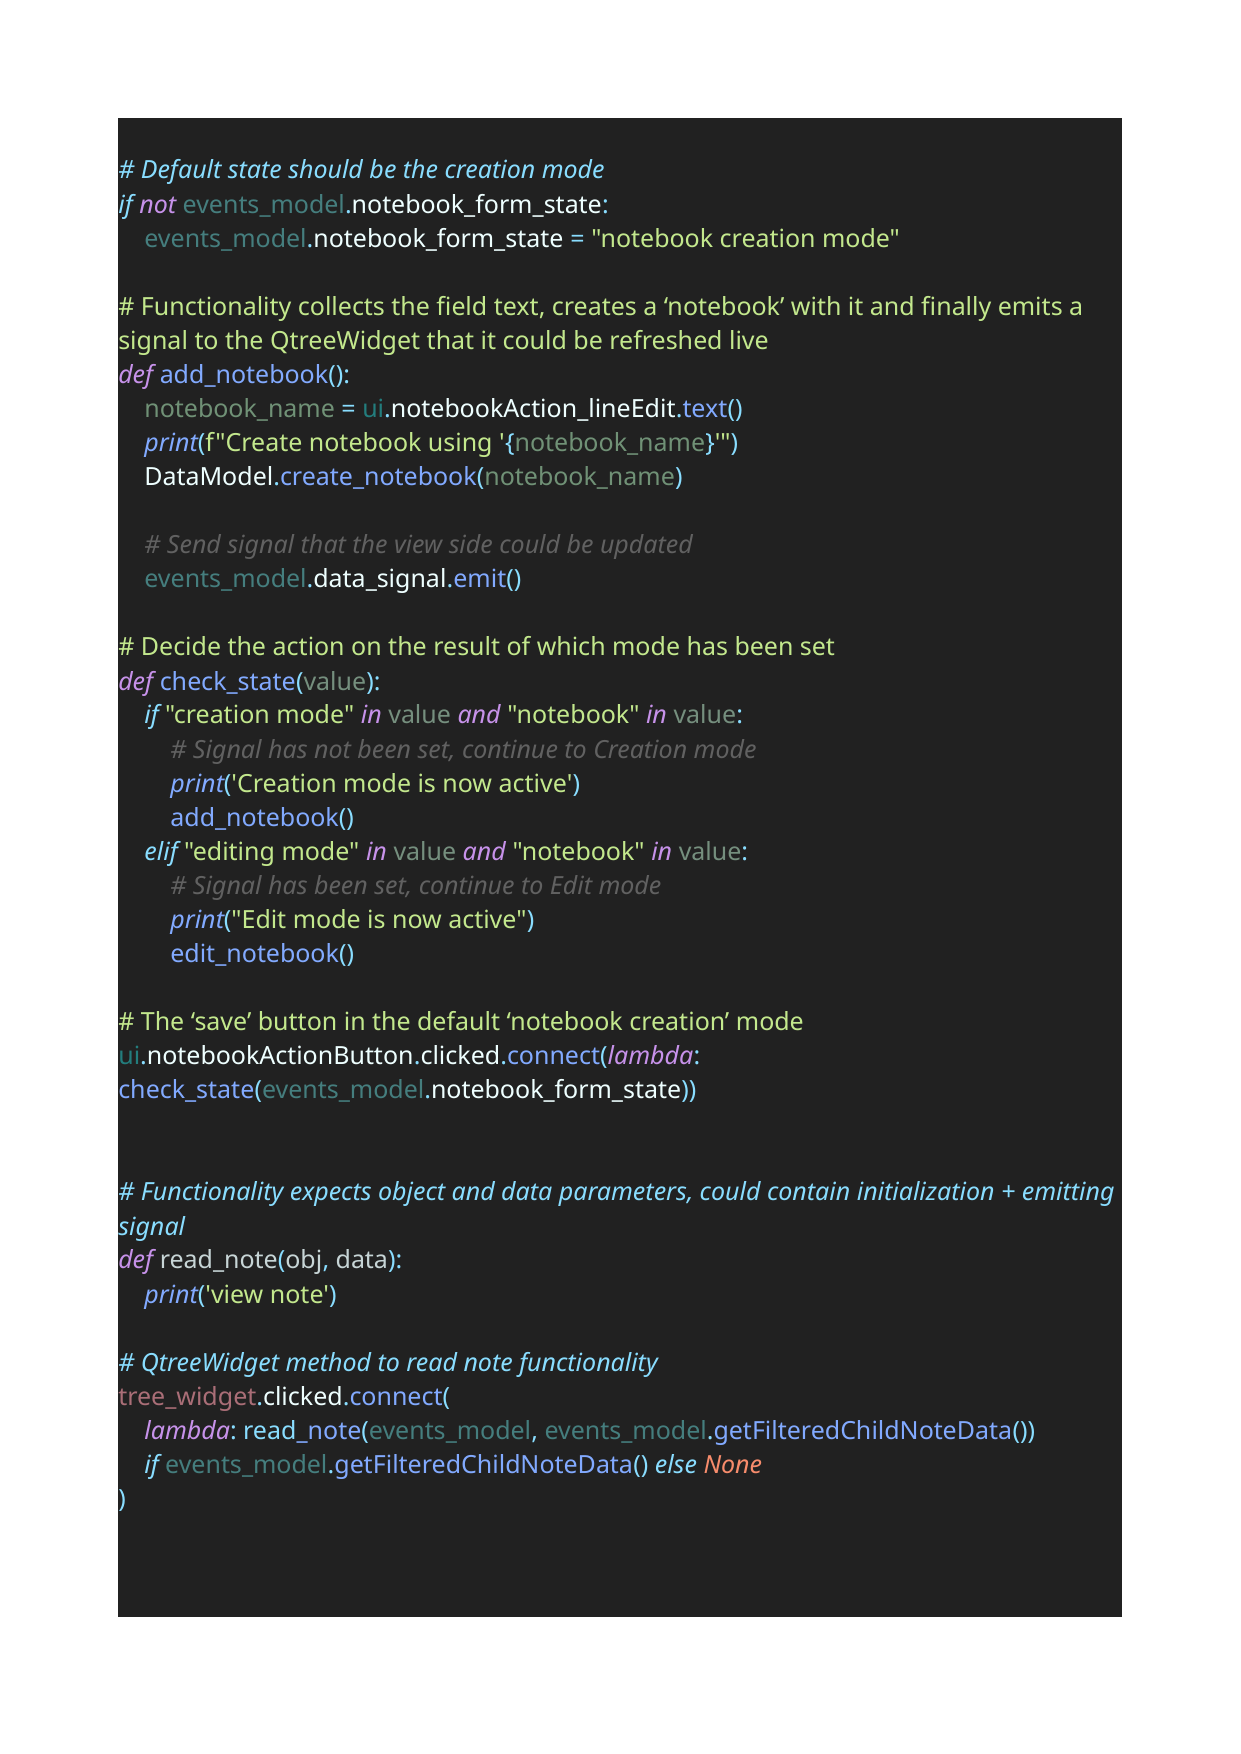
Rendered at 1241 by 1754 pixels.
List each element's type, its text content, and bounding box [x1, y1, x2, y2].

text ui.notebookActionButton.clicked.connect(lambda: check_state(events_model.notebook_form_state)) [118, 1038, 1122, 1106]
text # Functionality collects the field text, creates a ‘notebook’ with it and finally emits a signal to the QtreeWidget that it could be refreshed live [118, 288, 1122, 357]
text tree_widget.clicked.connect( lambda: read_note(events_model, events_model.getFilteredChildNoteData()) if events_model.getFilteredChildNoteData() else None ) [118, 1378, 1122, 1515]
text def add_notebook(): notebook_name = ui.notebookAction_lineEdit.text() print(f"Create notebook using '{notebook_name}'") DataModel.create_notebook(notebook_name) # Send signal that the view side could be updated events_model.data_signal.emit() [118, 357, 1122, 595]
text edit_notebook() [118, 936, 1122, 970]
text def check_state(value): if "creation mode" in value and "notebook" in value: # Signal has not been set, continue to Creation mode print('Creation mode is now active') add_notebook() elif "editing mode" in value and "notebook" in value: # Signal has been set, continue to Edit mode print("Edit mode is now active") [118, 663, 1122, 936]
text # Decide the action on the result of which mode has been set [118, 629, 1122, 663]
text def read_note(obj, data): print('view note') [118, 1242, 1122, 1310]
text # Default state should be the creation mode [118, 152, 1122, 186]
text # QtreeWidget method to read note functionality [118, 1344, 1122, 1378]
text # The ‘save’ button in the default ‘notebook creation’ mode [118, 1004, 1122, 1038]
text # Functionality expects object and data parameters, could contain initialization + emitting signal [118, 1174, 1122, 1242]
text if not events_model.notebook_form_state: events_model.notebook_form_state = "notebook creation mode" [118, 186, 1122, 254]
